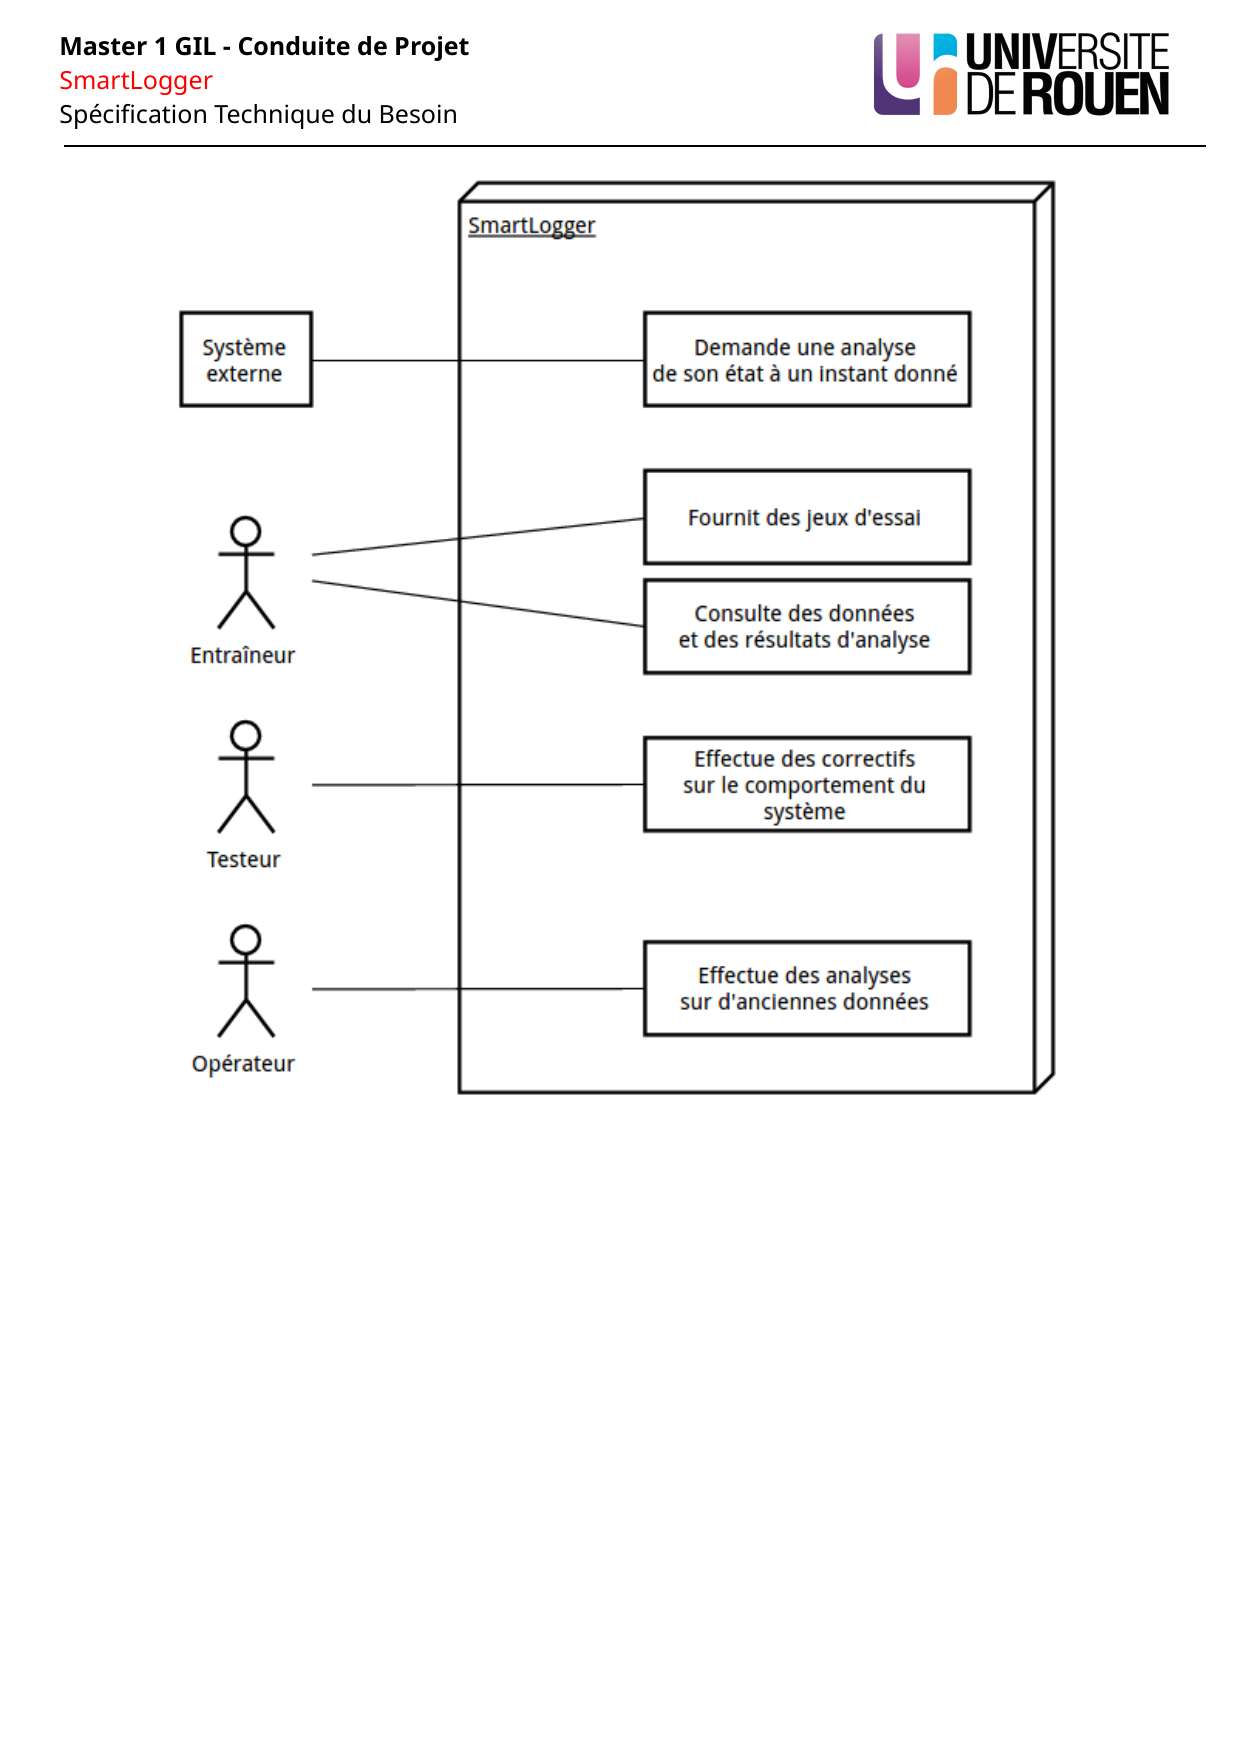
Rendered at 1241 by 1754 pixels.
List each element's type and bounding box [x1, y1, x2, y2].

picture [872, 32, 1170, 118]
picture [147, 159, 1093, 1132]
